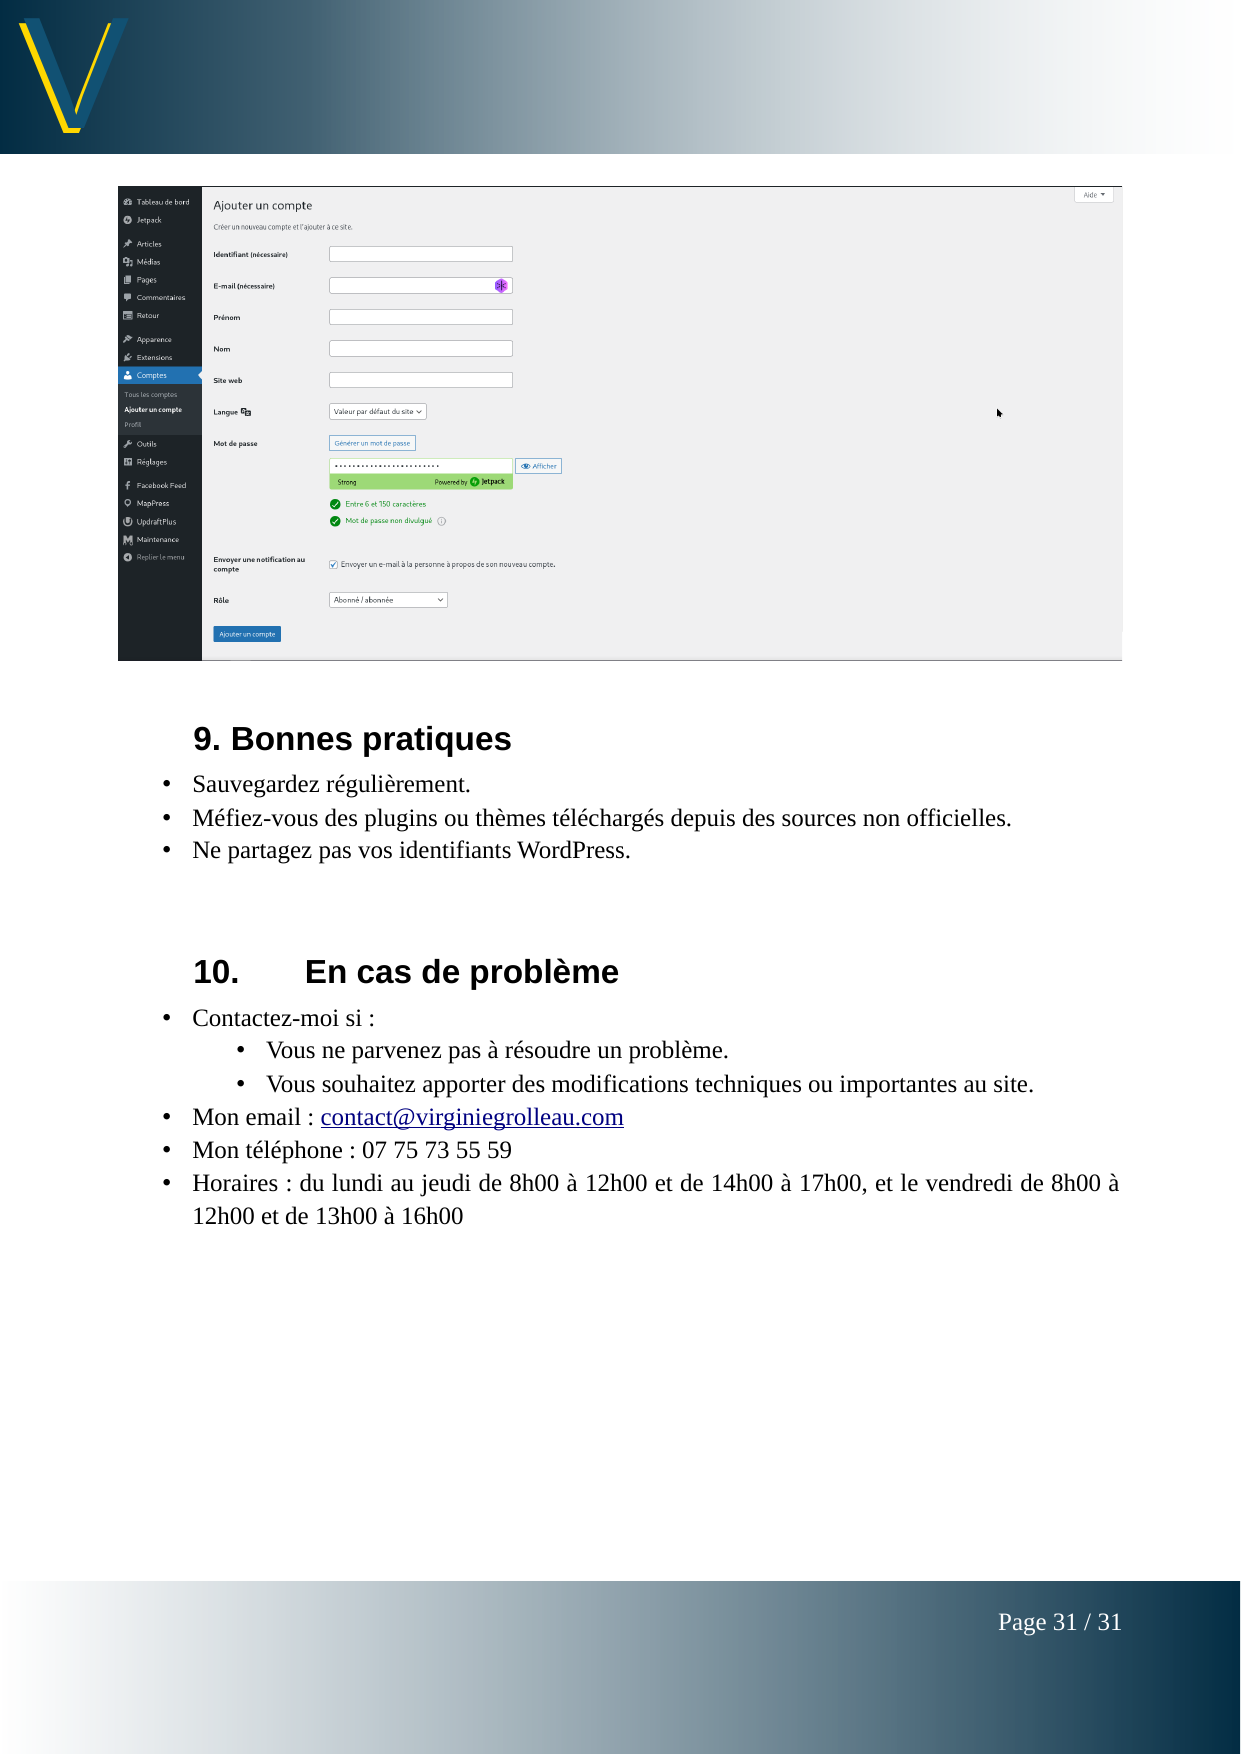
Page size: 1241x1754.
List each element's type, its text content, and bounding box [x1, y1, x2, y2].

list Vous ne parvenez pas à résoudre un problème. [236, 1036, 1122, 1064]
picture [118, 186, 1123, 661]
list Mon téléphone : 07 75 73 55 59 [162, 1135, 1122, 1163]
list Contactez-moi si : [162, 1003, 1122, 1031]
list Mon email : contact@virginiegrolleau.com [162, 1102, 1122, 1130]
list Méfiez-vous des plugins ou thèmes téléchargés depuis des sources non officielles. [162, 803, 1122, 831]
subtitle Bonnes pratiques [193, 719, 1122, 757]
list Vous souhaitez apporter des modifications techniques ou importantes au site. [236, 1069, 1122, 1097]
list Ne partagez pas vos identifiants WordPress. [162, 836, 1122, 864]
list Horaires : du lundi au jeudi de 8h00 à 12h00 et de 14h00 à 17h00, et le vendredi de 8h00 à 12h00 et de 13h00 à 16h00 [162, 1168, 1122, 1229]
list Sauvegardez régulièrement. [162, 769, 1122, 798]
subtitle En cas de problème [193, 952, 1122, 990]
